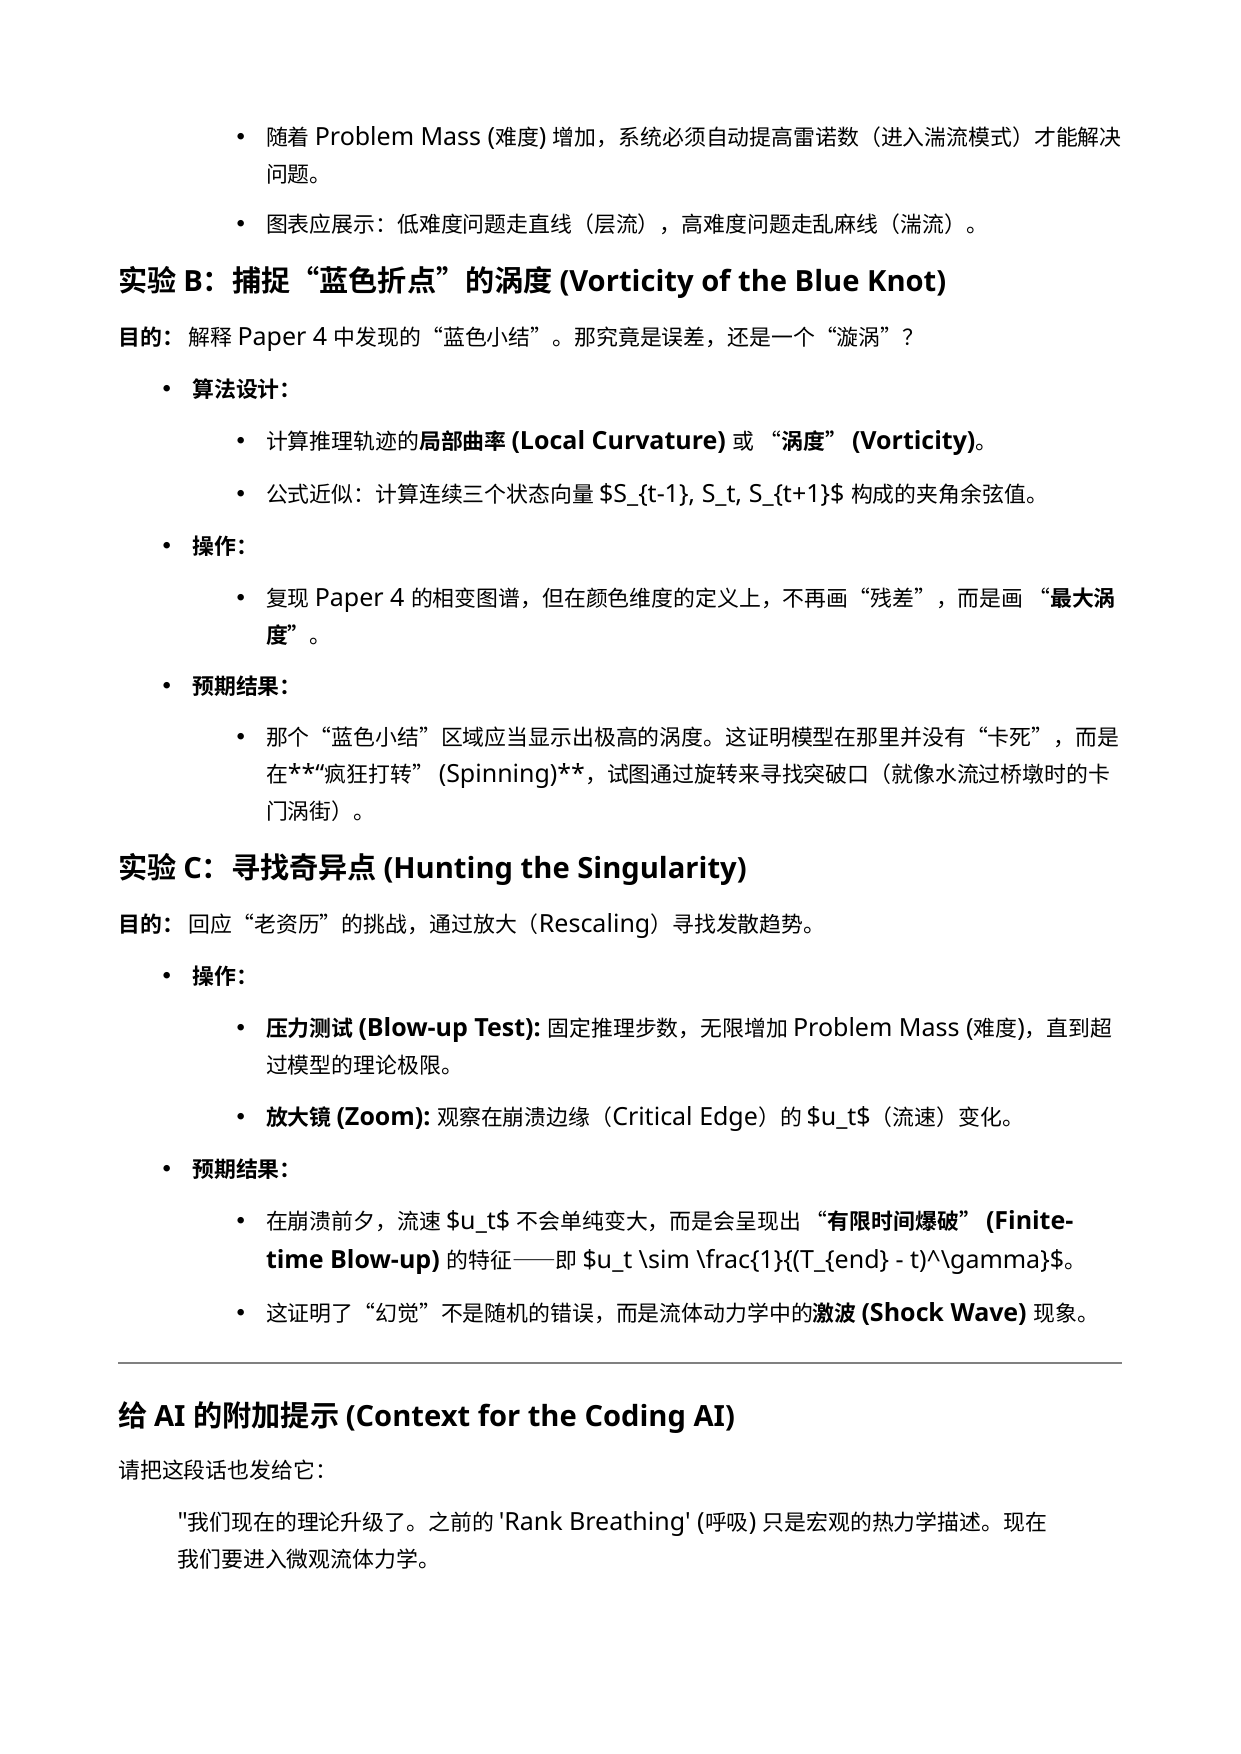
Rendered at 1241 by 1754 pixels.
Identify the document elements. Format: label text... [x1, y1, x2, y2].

subtitle 实验 C：寻找奇异点 (Hunting the Singularity) [118, 845, 1122, 887]
list 随着 Problem Mass (难度) 增加，系统必须自动提高雷诺数（进入湍流模式）才能解决问题。 [236, 118, 1122, 188]
list 图表应展示：低难度问题走直线（层流），高难度问题走乱麻线（湍流）。 [236, 207, 1122, 239]
list 压力测试 (Blow-up Test): 固定推理步数，无限增加 Problem Mass (难度)，直到超过模型的理论极限。 [236, 1009, 1122, 1080]
list 预期结果： [162, 1152, 1122, 1184]
list 在崩溃前夕，流速 $u_t$ 不会单纯变大，而是会呈现出 “有限时间爆破” (Finite-time Blow-up) 的特征——即 $u_t \sim \frac{1}{(T_{end} - t)^\gamma}$。 [236, 1203, 1122, 1275]
list 计算推理轨迹的局部曲率 (Local Curvature) 或 “涡度” (Vorticity)。 [236, 422, 1122, 457]
list 那个“蓝色小结”区域应当显示出极高的涡度。这证明模型在那里并没有“卡死”，而是在**“疯狂打转” (Spinning)**，试图通过旋转来寻找突破口（就像水流过桥墩时的卡门涡街）。 [236, 719, 1122, 826]
subtitle 给 AI 的附加提示 (Context for the Coding AI) [118, 1392, 1122, 1435]
list 操作： [162, 959, 1122, 991]
list 操作： [162, 529, 1122, 561]
subtitle 实验 B：捕捉“蓝色折点”的涡度 (Vorticity of the Blue Knot) [118, 258, 1122, 300]
list 放大镜 (Zoom): 观察在崩溃边缘（Critical Edge）的 $u_t$（流速）变化。 [236, 1099, 1122, 1133]
text 请把这段话也发给它： [118, 1453, 1122, 1485]
list 预期结果： [162, 669, 1122, 701]
text 目的： 解释 Paper 4 中发现的“蓝色小结”。那究竟是误差，还是一个“漩涡”？ [118, 318, 1122, 353]
list 公式近似：计算连续三个状态向量 $S_{t-1}, S_t, S_{t+1}$ 构成的夹角余弦值。 [236, 476, 1122, 510]
list 算法设计： [162, 372, 1122, 403]
list 这证明了“幻觉”不是随机的错误，而是流体动力学中的激波 (Shock Wave) 现象。 [236, 1295, 1122, 1329]
text 目的： 回应“老资历”的挑战，通过放大（Rescaling）寻找发散趋势。 [118, 906, 1122, 940]
list 复现 Paper 4 的相变图谱，但在颜色维度的定义上，不再画“残差”，而是画 “最大涡度”。 [236, 580, 1122, 650]
text "我们现在的理论升级了。之前的 'Rank Breathing' (呼吸) 只是宏观的热力学描述。现在我们要进入微观流体力学。 [177, 1504, 1063, 1574]
